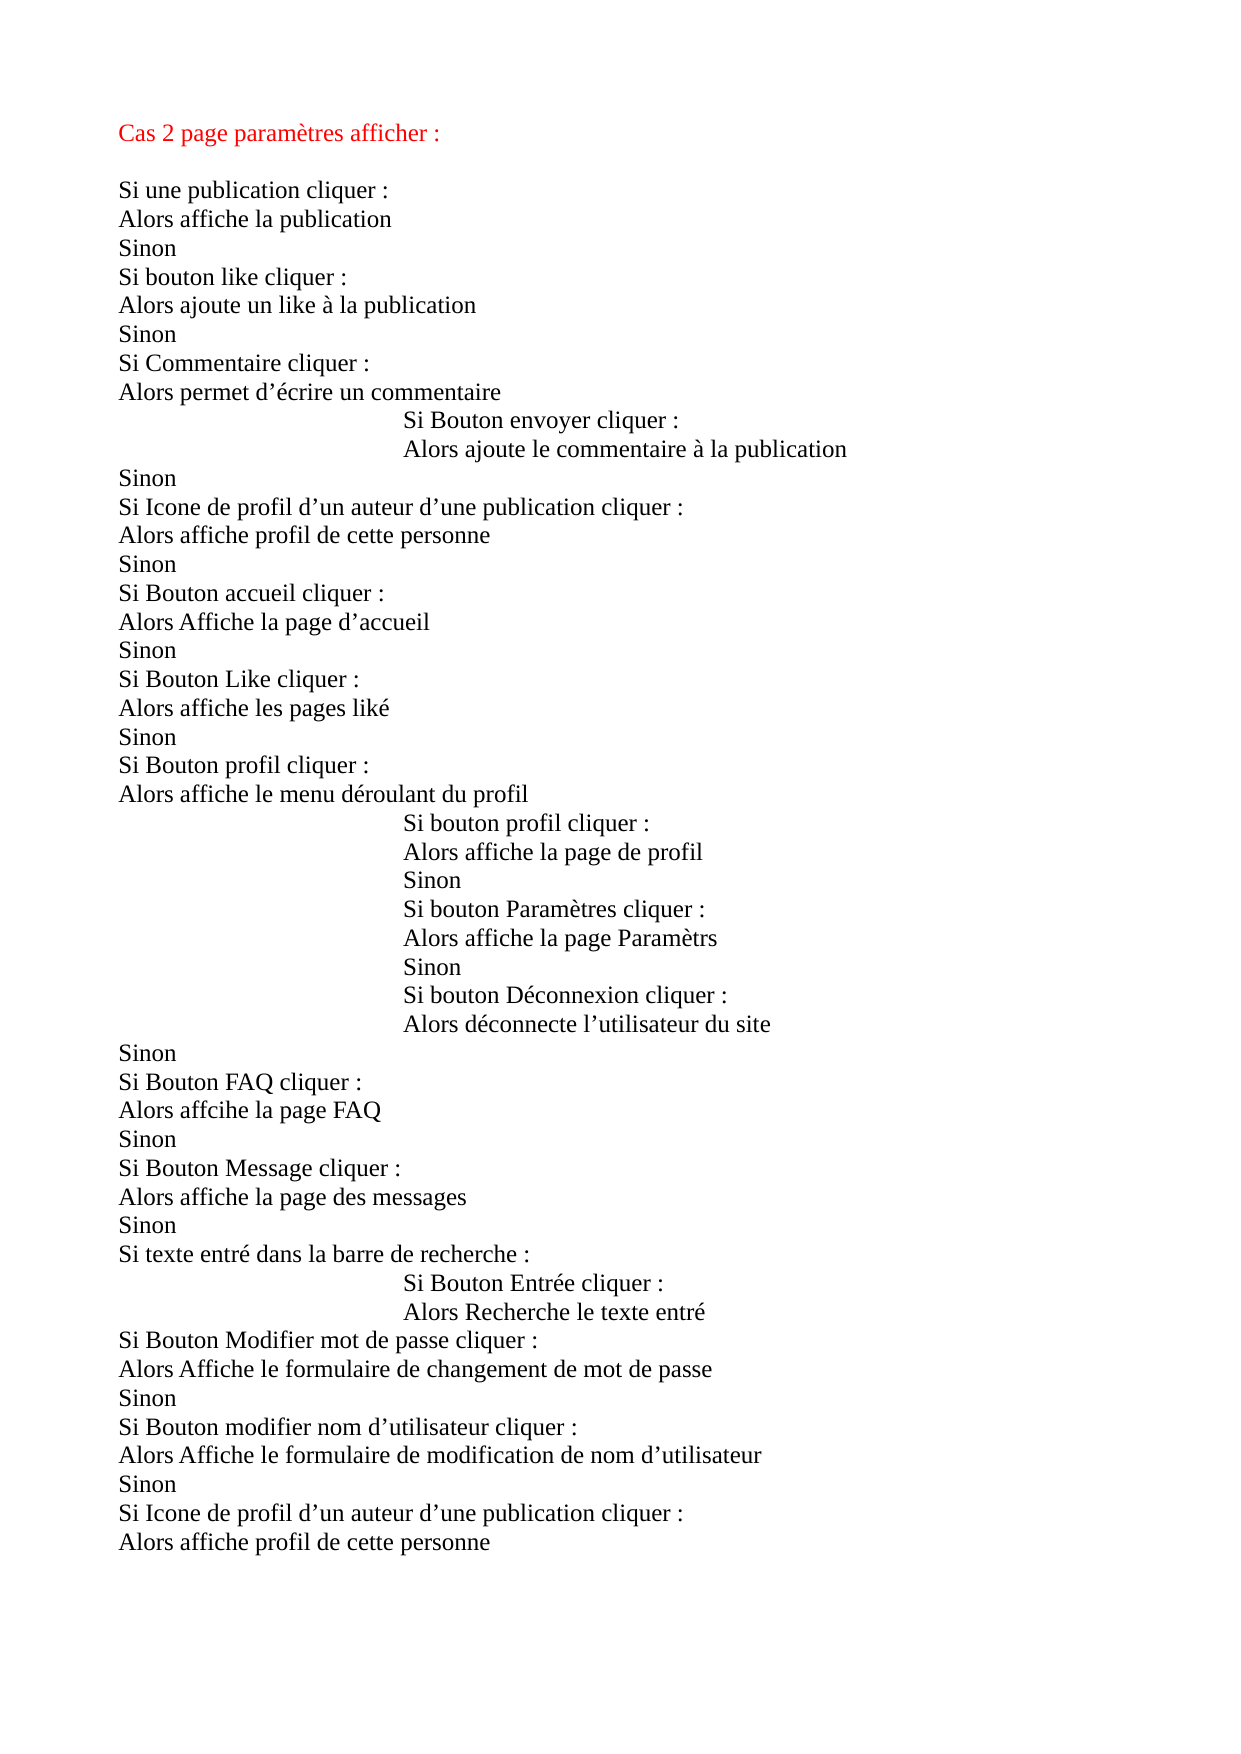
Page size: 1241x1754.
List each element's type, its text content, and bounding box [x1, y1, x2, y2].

text Sinon [118, 233, 1122, 262]
text Alors affcihe la page FAQ [118, 1096, 1122, 1124]
text Alors Affiche la page d’accueil [118, 607, 1122, 636]
text Sinon [118, 1469, 1122, 1498]
text Si bouton Déconnexion cliquer : [118, 981, 1122, 1009]
text Si Commentaire cliquer : [118, 348, 1122, 377]
text Si Bouton Message cliquer : [118, 1153, 1122, 1182]
text Alors Affiche le formulaire de modification de nom d’utilisateur [118, 1441, 1122, 1469]
text Si texte entré dans la barre de recherche : [118, 1239, 1122, 1268]
text Si Bouton Entrée cliquer : [118, 1268, 1122, 1297]
text Sinon [118, 952, 1122, 981]
text Sinon [118, 319, 1122, 348]
text Si Bouton Like cliquer : [118, 664, 1122, 693]
text Si Bouton Modifier mot de passe cliquer : [118, 1326, 1122, 1354]
text Sinon [118, 549, 1122, 578]
text Sinon [118, 1124, 1122, 1153]
text Si Bouton FAQ cliquer : [118, 1067, 1122, 1096]
text Si Bouton modifier nom d’utilisateur cliquer : [118, 1412, 1122, 1441]
text Si bouton Paramètres cliquer : [118, 894, 1122, 923]
text Si Bouton accueil cliquer : [118, 578, 1122, 607]
text Sinon [118, 636, 1122, 664]
text Alors affiche profil de cette personne [118, 521, 1122, 549]
text Cas 2 page paramètres afficher : [118, 118, 1122, 147]
text Si Bouton envoyer cliquer : [118, 406, 1122, 434]
text Si une publication cliquer : [118, 176, 1122, 204]
text Alors ajoute un like à la publication [118, 291, 1122, 319]
text Alors ajoute le commentaire à la publication [118, 434, 1122, 463]
text Alors déconnecte l’utilisateur du site [118, 1009, 1122, 1038]
text Alors affiche les pages liké [118, 693, 1122, 722]
text Si Bouton profil cliquer : [118, 751, 1122, 779]
text Si bouton profil cliquer : [118, 808, 1122, 837]
text Alors permet d’écrire un commentaire [118, 377, 1122, 406]
text Sinon [118, 463, 1122, 492]
text Sinon [118, 1383, 1122, 1412]
text Alors affiche la publication [118, 204, 1122, 233]
text Si Icone de profil d’un auteur d’une publication cliquer : [118, 492, 1122, 521]
text Alors affiche profil de cette personne [118, 1527, 1122, 1556]
text Sinon [118, 1211, 1122, 1239]
text Alors Affiche le formulaire de changement de mot de passe [118, 1354, 1122, 1383]
text Alors Recherche le texte entré [118, 1297, 1122, 1326]
text Alors affiche la page des messages [118, 1182, 1122, 1211]
text Si Icone de profil d’un auteur d’une publication cliquer : [118, 1498, 1122, 1527]
text Sinon [118, 1038, 1122, 1067]
text Sinon [118, 722, 1122, 751]
text Alors affiche le menu déroulant du profil [118, 779, 1122, 808]
text Alors affiche la page de profil [118, 837, 1122, 866]
text Si bouton like cliquer : [118, 262, 1122, 291]
text Sinon [118, 866, 1122, 894]
text Alors affiche la page Paramètrs [118, 923, 1122, 952]
